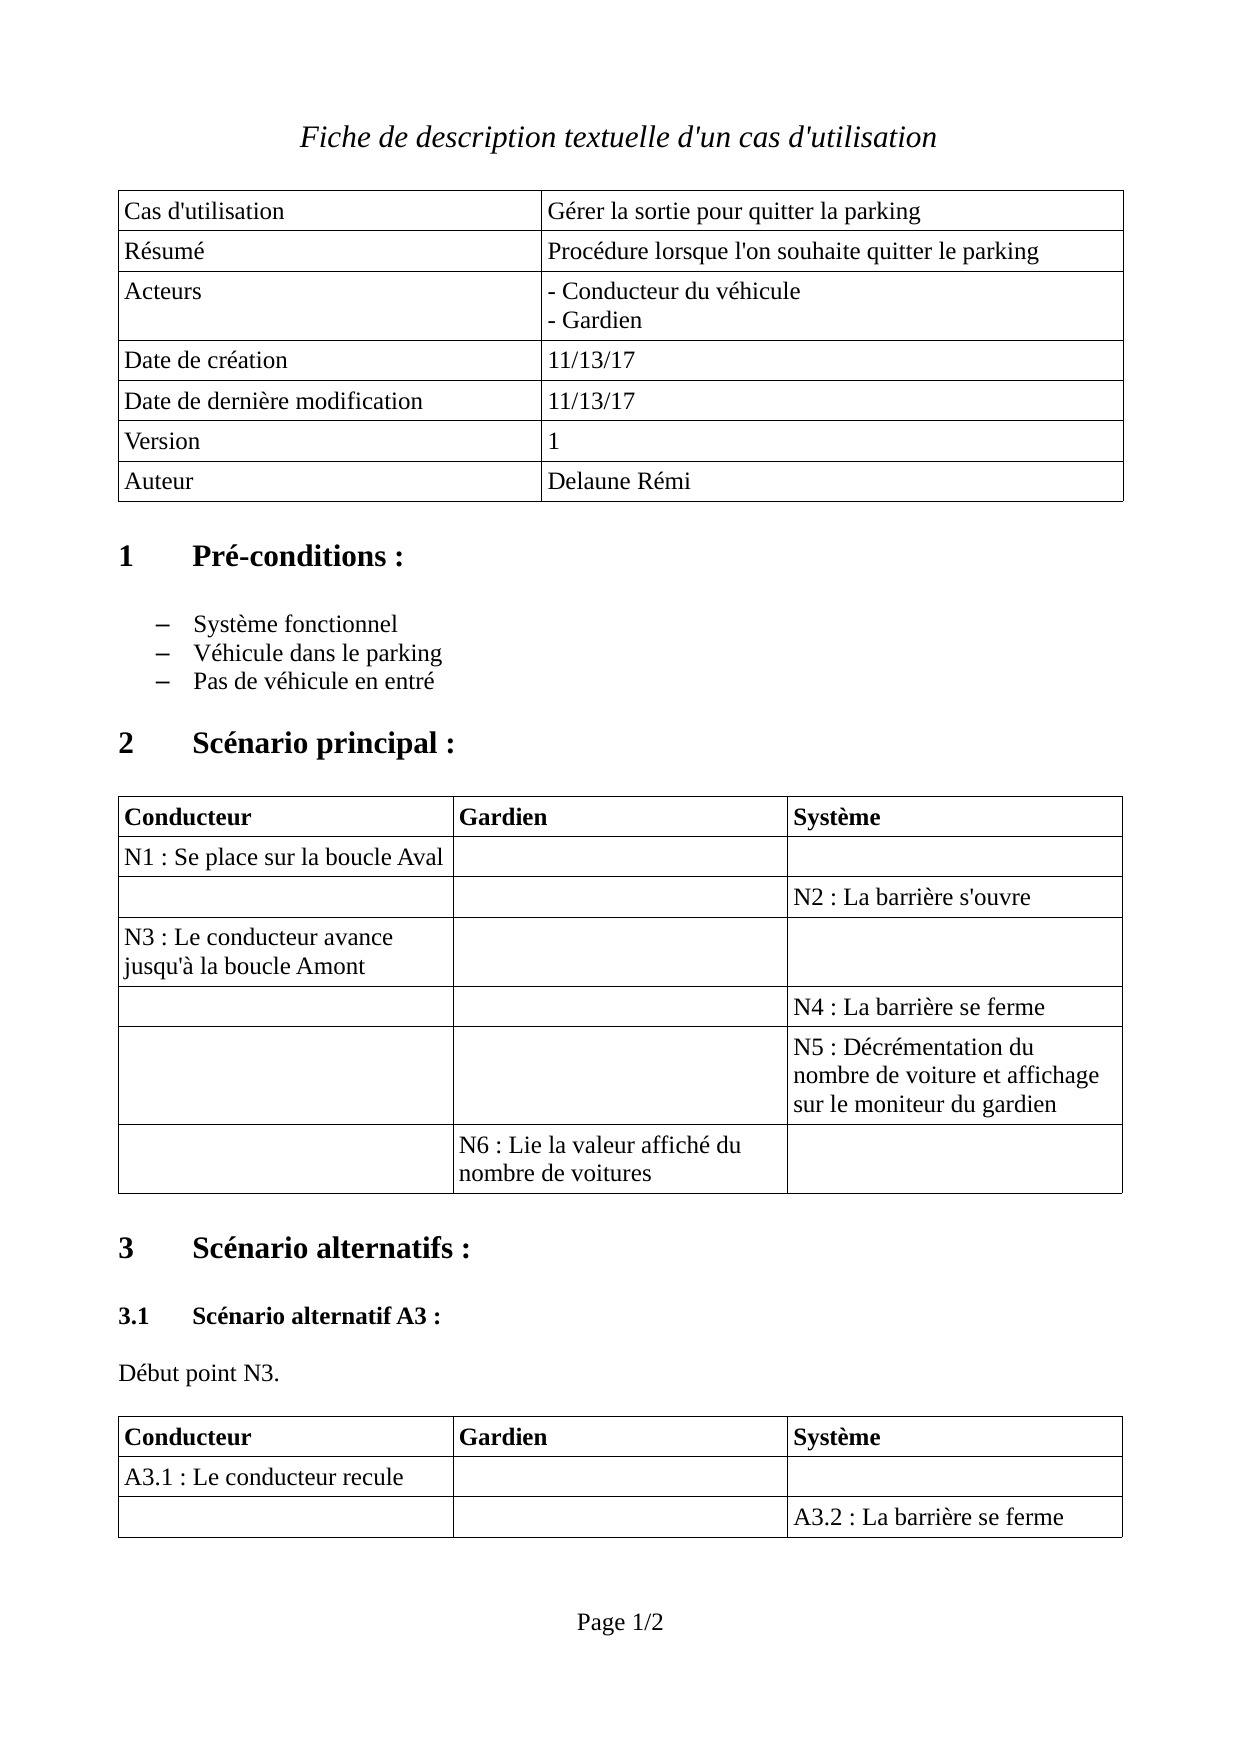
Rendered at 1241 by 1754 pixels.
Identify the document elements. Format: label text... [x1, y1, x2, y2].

table_cell N6 : Lie la valeur affiché du nombre de voitures [454, 1125, 787, 1193]
table_header Gérer la sortie pour quitter la parking [542, 191, 1123, 230]
table_cell N3 : Le conducteur avance jusqu'à la boucle Amont [119, 918, 453, 986]
table_cell [454, 1027, 787, 1124]
table_cell N5 : Décrémentation du nombre de voiture et affichage sur le moniteur du gardien [788, 1027, 1122, 1124]
table_cell [788, 1457, 1122, 1496]
table_header Cas d'utilisation [119, 191, 541, 230]
table_cell [454, 1497, 787, 1537]
table_cell [788, 837, 1122, 876]
table_cell Version [119, 421, 541, 461]
table_cell A3.1 : Le conducteur recule [119, 1457, 453, 1496]
table_cell [119, 1125, 453, 1193]
table_cell 13/11/17 [542, 341, 1123, 380]
table_cell A3.2 : La barrière se ferme [788, 1497, 1122, 1537]
text 3 Scénario alternatifs : [118, 1229, 1122, 1265]
table_header Conducteur [119, 797, 453, 836]
text 3.1 Scénario alternatif A3 : [118, 1301, 1122, 1329]
table_cell Auteur [119, 462, 541, 501]
table_cell Résumé [119, 231, 541, 271]
text Début point N3. [118, 1358, 1122, 1387]
table_header Conducteur [119, 1417, 453, 1456]
table_header Gardien [454, 1417, 787, 1456]
table_cell [119, 1497, 453, 1537]
table_cell [454, 837, 787, 876]
table_cell [454, 1457, 787, 1496]
list Véhicule dans le parking [156, 638, 1122, 666]
table_cell 13/11/17 [542, 381, 1123, 420]
table_header Système [788, 1417, 1122, 1456]
table_cell N1 : Se place sur la boucle Aval [119, 837, 453, 876]
table_cell 1 [542, 421, 1123, 461]
table_cell [119, 1027, 453, 1124]
table_cell [119, 987, 453, 1026]
table_header Système [788, 797, 1122, 836]
text Fiche de description textuelle d'un cas d'utilisation [118, 118, 1122, 154]
table_header Gardien [454, 797, 787, 836]
list Pas de véhicule en entré [156, 666, 1122, 695]
table_cell [788, 1125, 1122, 1193]
text 1 Pré-conditions : [118, 537, 1122, 573]
list Système fonctionnel [156, 609, 1122, 638]
table_cell - Conducteur du véhicule - Gardien [542, 272, 1123, 340]
table_cell [454, 918, 787, 986]
table_cell [454, 877, 787, 917]
text 2 Scénario principal : [118, 724, 1122, 760]
table_cell Procédure lorsque l'on souhaite quitter le parking [542, 231, 1123, 271]
table_cell [454, 987, 787, 1026]
table_cell Acteurs [119, 272, 541, 340]
table_cell Date de dernière modification [119, 381, 541, 420]
table_cell N4 : La barrière se ferme [788, 987, 1122, 1026]
table_cell Date de création [119, 341, 541, 380]
table_cell Delaune Rémi [542, 462, 1123, 501]
table_cell N2 : La barrière s'ouvre [788, 877, 1122, 917]
table_cell [119, 877, 453, 917]
table_cell [788, 918, 1122, 986]
